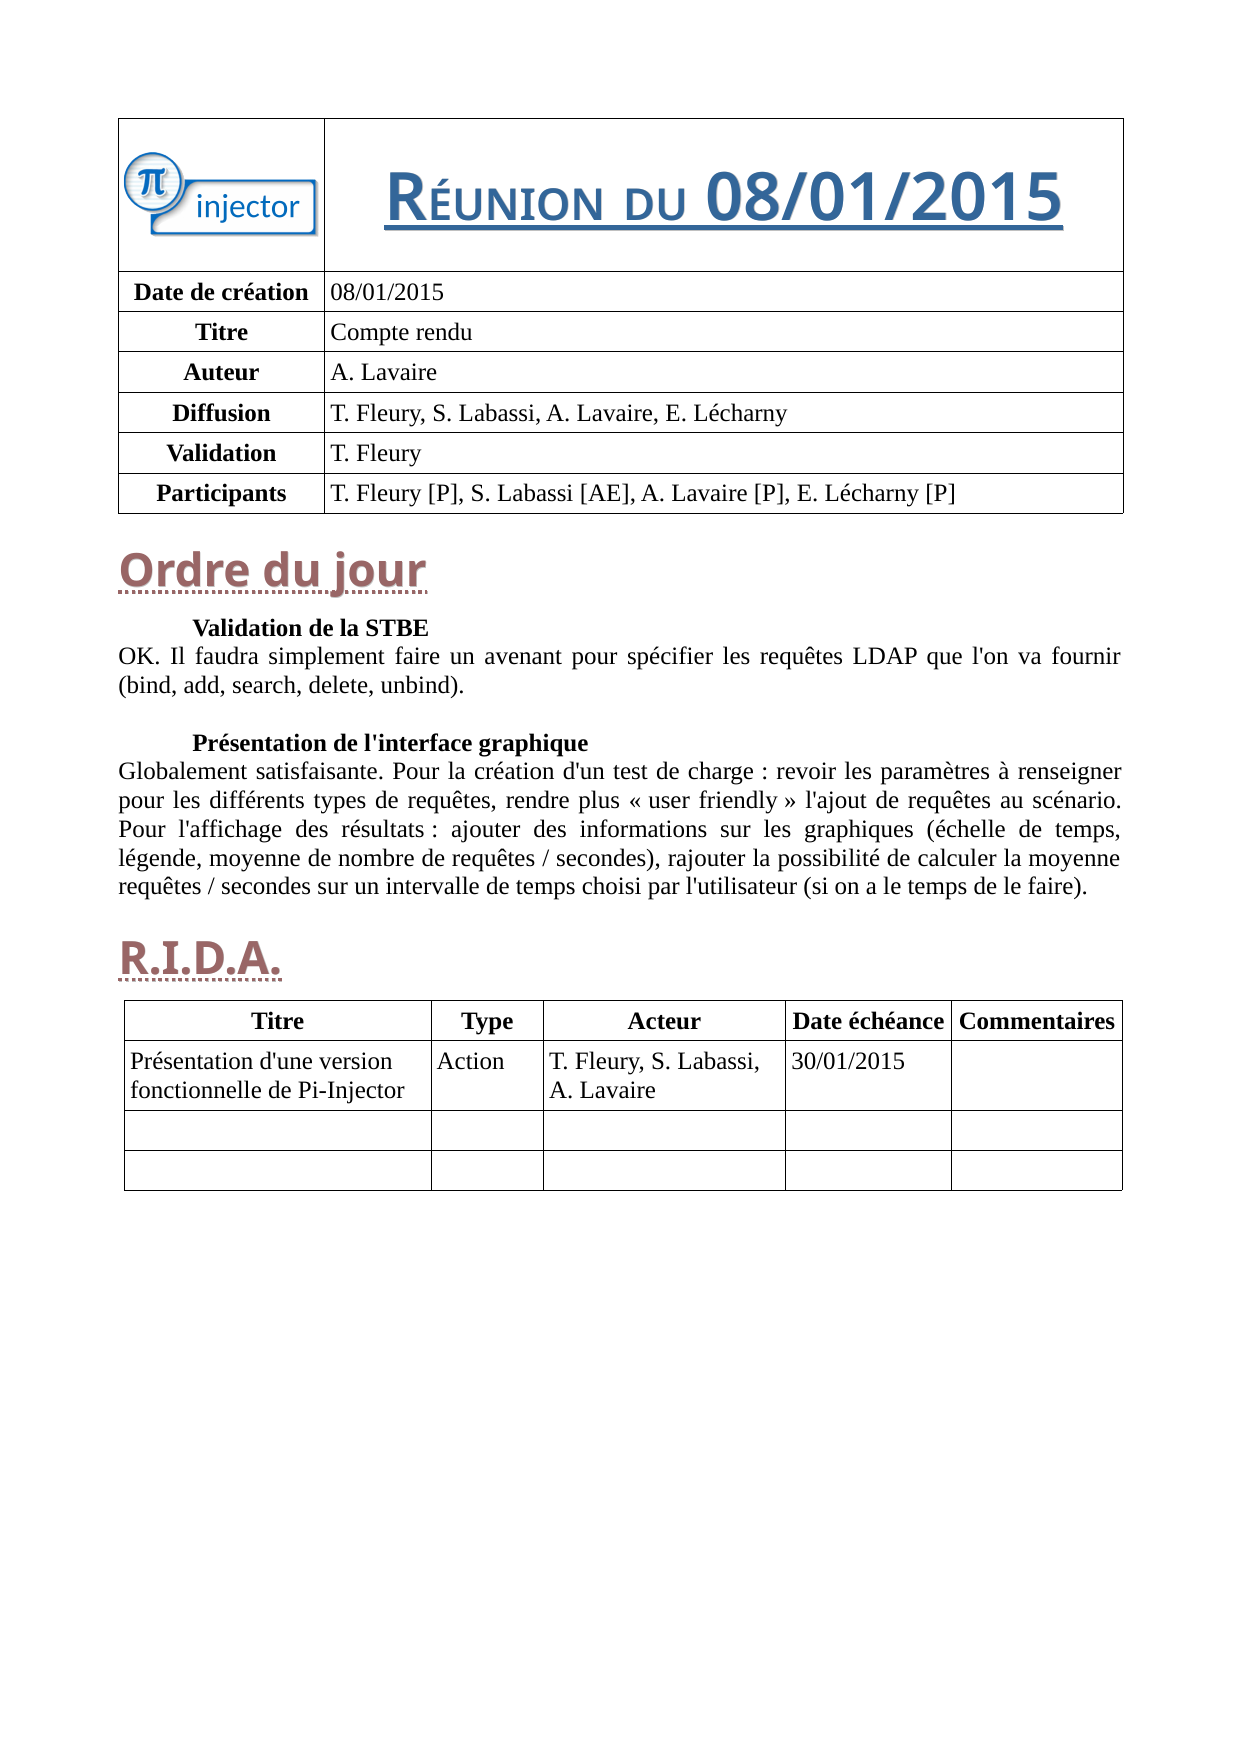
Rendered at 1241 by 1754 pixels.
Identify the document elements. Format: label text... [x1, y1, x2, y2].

table_header Acteur [544, 1001, 785, 1040]
table_cell T. Fleury [325, 433, 1123, 472]
table_cell 30/01/2015 [786, 1041, 951, 1109]
table_cell Date de création [119, 272, 324, 311]
table_cell T. Fleury, S. Labassi, A. Lavaire, E. Lécharny [325, 393, 1123, 432]
table_cell [125, 1111, 431, 1150]
table_cell Validation [119, 433, 324, 472]
table_header Titre [125, 1001, 431, 1040]
table_cell [125, 1151, 431, 1190]
table_cell Compte rendu [325, 312, 1123, 351]
table_cell [786, 1151, 951, 1190]
subtitle Ordre du jour [118, 538, 1122, 600]
picture [123, 152, 319, 237]
text OK. Il faudra simplement faire un avenant pour spécifier les requêtes LDAP que l'on va fournir (bind, add, search, delete, unbind). [118, 641, 1122, 699]
table_header Commentaires [952, 1001, 1122, 1040]
table_cell Diffusion [119, 393, 324, 432]
text Présentation de l'interface graphique [118, 728, 1122, 756]
table_cell [786, 1111, 951, 1150]
table_cell Présentation d'une version fonctionnelle de Pi-Injector [125, 1041, 431, 1109]
text Globalement satisfaisante. Pour la création d'un test de charge : revoir les paramètres à renseigner pour les différents types de requêtes, rendre plus « user friendly » l'ajout de requêtes au scénario. Pour l'affichage des résultats : ajouter des informations sur les graphiques (échelle de temps, légende, moyenne de nombre de requêtes / secondes), rajouter la possibilité de calculer la moyenne requêtes / secondes sur un intervalle de temps choisi par l'utilisateur (si on a le temps de le faire). [118, 756, 1122, 900]
table_cell Participants [119, 474, 324, 513]
table_cell [952, 1151, 1122, 1190]
table_cell Action [432, 1041, 543, 1109]
table_cell [544, 1151, 785, 1190]
table_cell T. Fleury, S. Labassi, A. Lavaire [544, 1041, 785, 1109]
table_cell T. Fleury [P], S. Labassi [AE], A. Lavaire [P], E. Lécharny [P] [325, 474, 1123, 513]
table_cell Titre [119, 312, 324, 351]
table_cell [952, 1111, 1122, 1150]
table_header Date échéance [786, 1001, 951, 1040]
table_header Réunion du 08/01/2015 [325, 119, 1123, 271]
text Validation de la STBE [118, 613, 1122, 641]
subtitle R.I.D.A. [118, 925, 1122, 988]
table_cell [544, 1111, 785, 1150]
table_cell [952, 1041, 1122, 1109]
table_cell [432, 1111, 543, 1150]
table_cell Auteur [119, 352, 324, 392]
table_header Type [432, 1001, 543, 1040]
table_cell A. Lavaire [325, 352, 1123, 392]
table_cell 08/01/2015 [325, 272, 1123, 311]
table_cell [432, 1151, 543, 1190]
table_header [119, 119, 324, 271]
